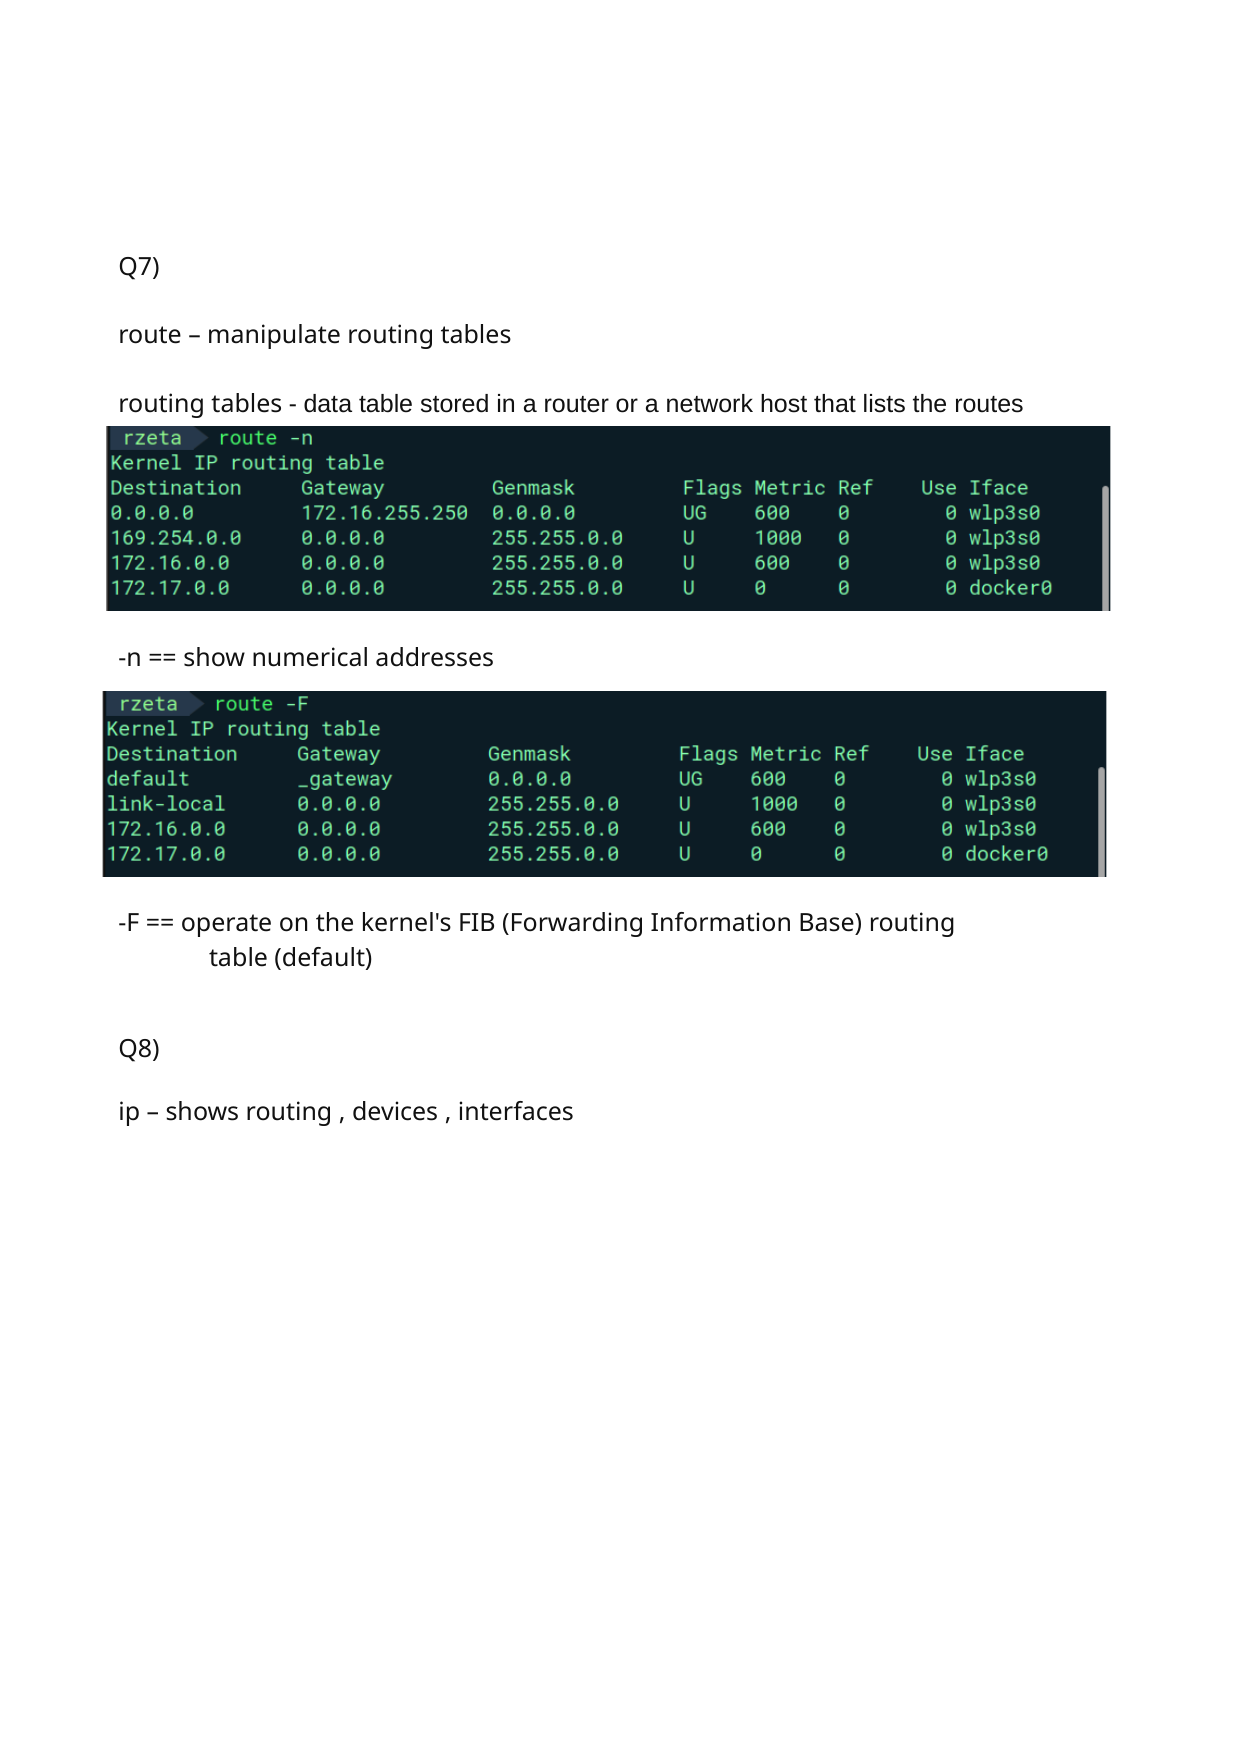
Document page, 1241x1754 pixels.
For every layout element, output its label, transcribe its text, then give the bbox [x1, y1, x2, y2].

picture [102, 691, 1107, 877]
text Q7) route – manipulate routing tables [118, 249, 1122, 351]
text ip – shows routing , devices , interfaces [118, 1093, 1122, 1128]
text routing tables - data table stored in a router or a network host that lists the routes [118, 351, 1122, 640]
text -F == operate on the kernel's FIB (Forwarding Information Base) routing [118, 905, 1122, 939]
text table (default) [118, 939, 1122, 973]
text -n == show numerical addresses [118, 640, 1122, 674]
picture [106, 426, 1111, 611]
text Q8) [118, 1031, 1122, 1065]
